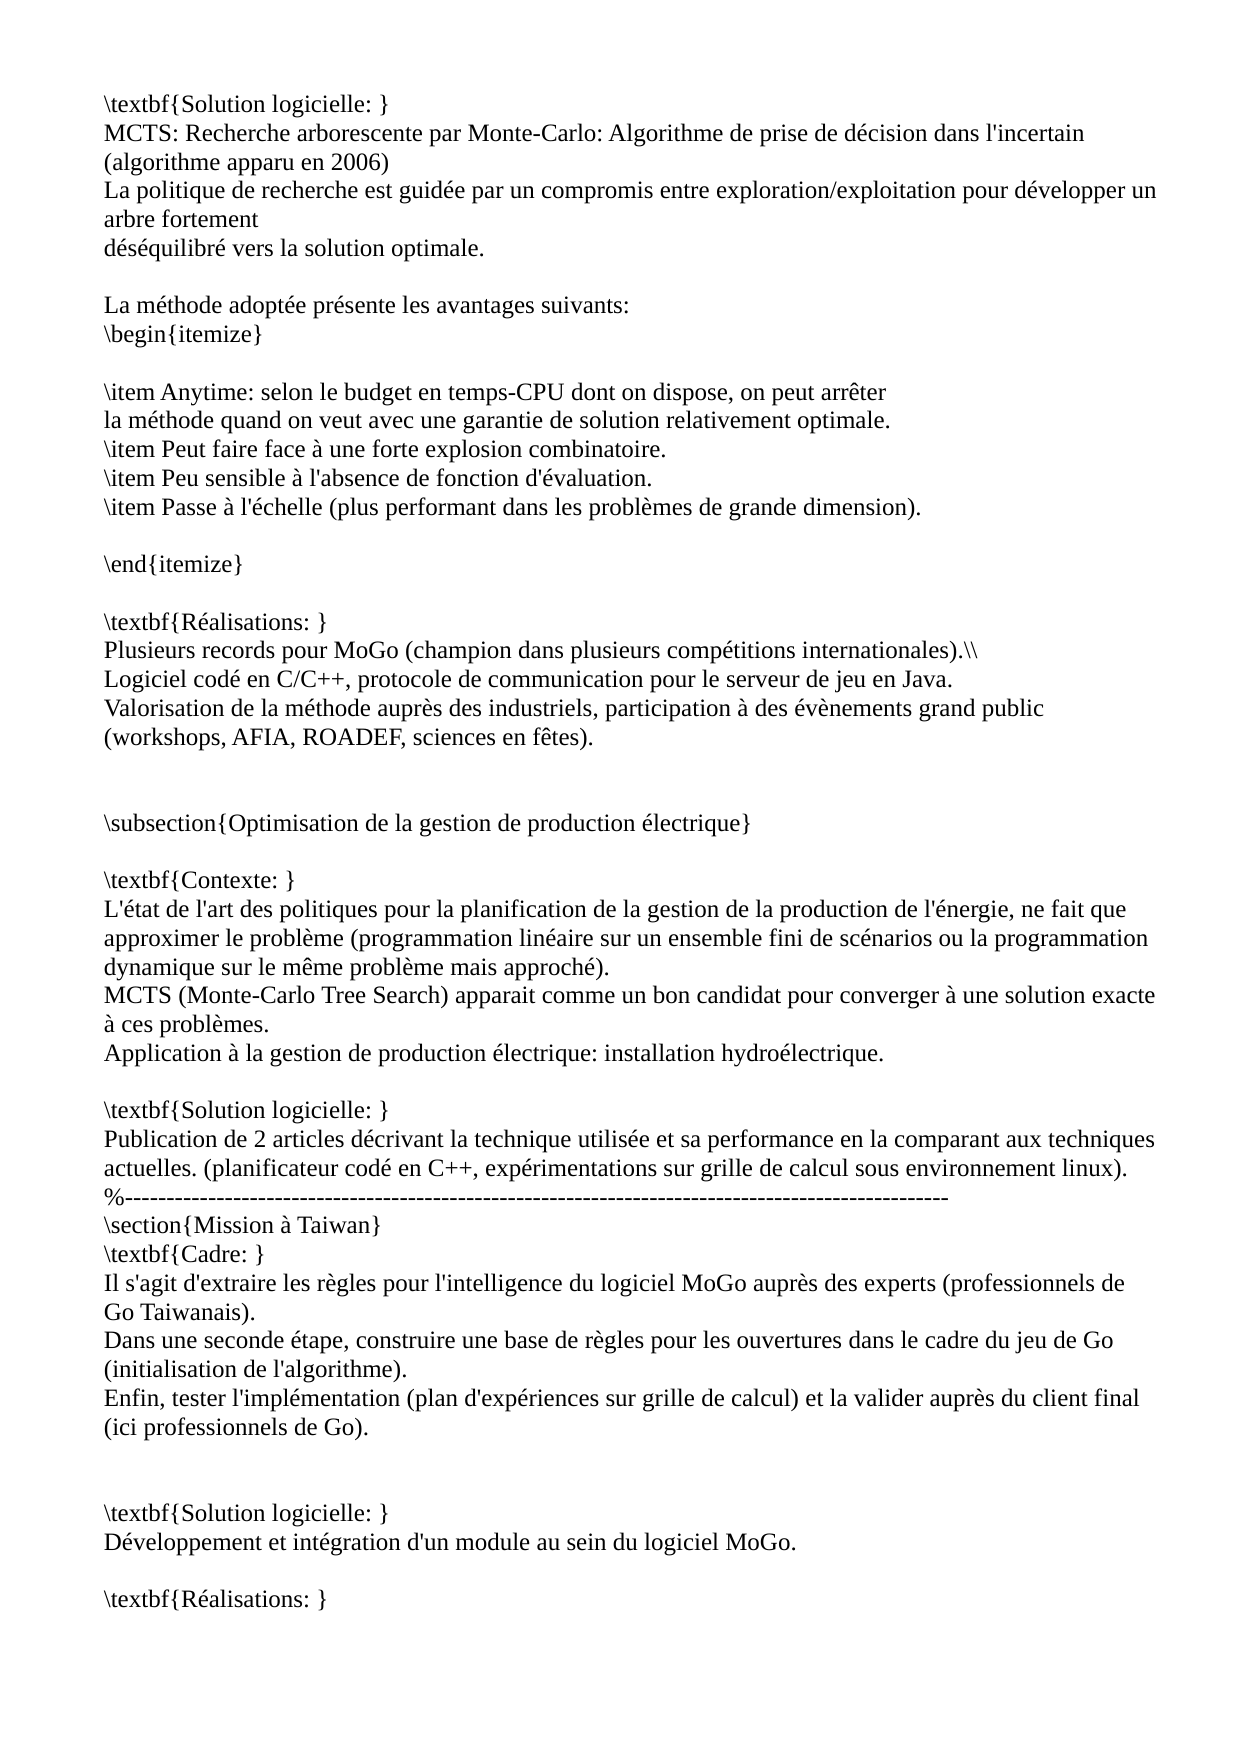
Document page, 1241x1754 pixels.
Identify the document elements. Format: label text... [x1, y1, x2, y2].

text Application à la gestion de production électrique: installation hydroélectrique. [104, 1038, 1161, 1067]
text Plusieurs records pour MoGo (champion dans plusieurs compétitions internationales).\\ [104, 635, 1161, 664]
text \item Peut faire face à une forte explosion combinatoire. [104, 434, 1161, 463]
text Dans une seconde étape, construire une base de règles pour les ouvertures dans le cadre du jeu de Go (initialisation de l'algorithme). [104, 1325, 1161, 1383]
text déséquilibré vers la solution optimale. [104, 233, 1161, 262]
text Valorisation de la méthode auprès des industriels, participation à des évènements grand public (workshops, AFIA, ROADEF, sciences en fêtes). [104, 693, 1161, 750]
text \item Passe à l'échelle (plus performant dans les problèmes de grande dimension). [104, 492, 1161, 520]
text \begin{itemize} [104, 319, 1161, 348]
text \textbf{Solution logicielle: } [104, 1498, 1161, 1527]
text MCTS (Monte-Carlo Tree Search) apparait comme un bon candidat pour converger à une solution exacte à ces problèmes. [104, 980, 1161, 1038]
text \textbf{Réalisations: } [104, 1584, 1161, 1613]
text Il s'agit d'extraire les règles pour l'intelligence du logiciel MoGo auprès des experts (professionnels de Go Taiwanais). [104, 1268, 1161, 1325]
text \textbf{Cadre: } [104, 1239, 1161, 1268]
text \textbf{Solution logicielle: } [104, 1095, 1161, 1124]
text la méthode quand on veut avec une garantie de solution relativement optimale. [104, 405, 1161, 434]
text \item Anytime: selon le budget en temps-CPU dont on dispose, on peut arrêter [104, 377, 1161, 405]
text \end{itemize} [104, 549, 1161, 578]
text La politique de recherche est guidée par un compromis entre exploration/exploitation pour développer un arbre fortement [104, 175, 1161, 233]
text Logiciel codé en C/C++, protocole de communication pour le serveur de jeu en Java. [104, 664, 1161, 693]
text La méthode adoptée présente les avantages suivants: [104, 290, 1161, 319]
text Enfin, tester l'implémentation (plan d'expériences sur grille de calcul) et la valider auprès du client final (ici professionnels de Go). [104, 1383, 1161, 1440]
text \subsection{Optimisation de la gestion de production électrique} [104, 808, 1161, 837]
text L'état de l'art des politiques pour la planification de la gestion de la production de l'énergie, ne fait que approximer le problème (programmation linéaire sur un ensemble fini de scénarios ou la programmation dynamique sur le même problème mais approché). [104, 894, 1161, 980]
text \section{Mission à Taiwan} [104, 1210, 1161, 1239]
text Publication de 2 articles décrivant la technique utilisée et sa performance en la comparant aux techniques actuelles. (planificateur codé en C++, expérimentations sur grille de calcul sous environnement linux). [104, 1124, 1161, 1182]
text \textbf{Contexte: } [104, 865, 1161, 894]
text MCTS: Recherche arborescente par Monte-Carlo: Algorithme de prise de décision dans l'incertain (algorithme apparu en 2006) [104, 118, 1161, 175]
text Développement et intégration d'un module au sein du logiciel MoGo. [104, 1527, 1161, 1555]
text \item Peu sensible à l'absence de fonction d'évaluation. [104, 463, 1161, 492]
text \textbf{Réalisations: } [104, 607, 1161, 635]
text \textbf{Solution logicielle: } [104, 89, 1161, 118]
text %--------------------------------------------------------------------------------------------------- [104, 1182, 1161, 1210]
